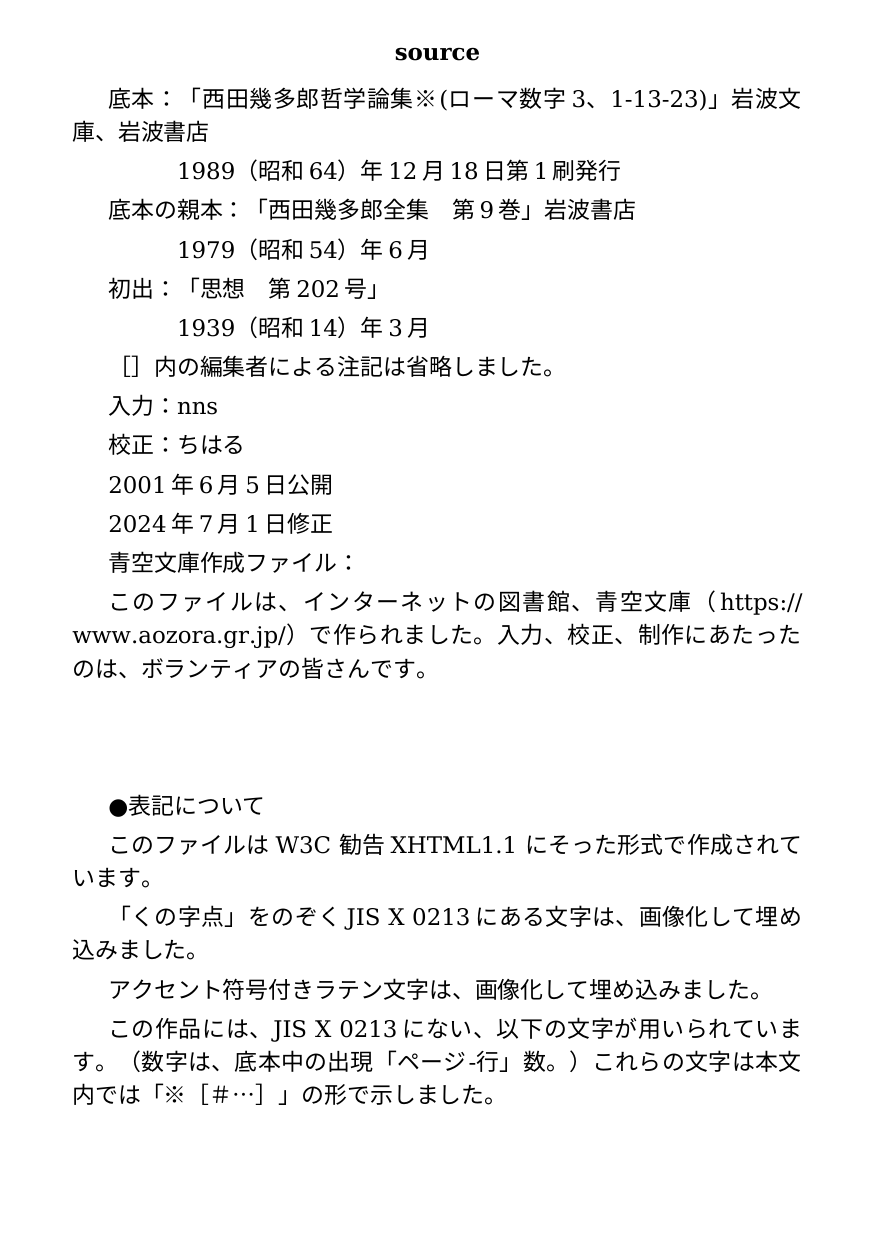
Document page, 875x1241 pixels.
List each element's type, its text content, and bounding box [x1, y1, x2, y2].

text 「くの字点」をのぞくJIS X 0213にある文字は、画像化して埋め込みました。 [72, 899, 802, 966]
text アクセント符号付きラテン文字は、画像化して埋め込みました。 [72, 971, 802, 1005]
text 1989（昭和64）年12月18日第1刷発行 [72, 153, 802, 186]
text このファイルは W3C 勧告 XHTML1.1 にそった形式で作成されています。 [72, 827, 802, 893]
text このファイルは、インターネットの図書館、青空文庫（https://www.aozora.gr.jp/）で作られました。入力、校正、制作にあたったのは、ボランティアの皆さんです。 [72, 584, 802, 684]
text ［］内の編集者による注記は省略しました。 [72, 349, 802, 382]
text 青空文庫作成ファイル： [72, 545, 802, 578]
text 底本：「西田幾多郎哲学論集※(ローマ数字3、1-13-23)」岩波文庫、岩波書店 [72, 81, 802, 147]
text ●表記について [72, 787, 802, 821]
text 入力：nns [72, 388, 802, 421]
text 底本の親本：「西田幾多郎全集 第9巻」岩波書店 [72, 192, 802, 226]
text 2024年7月1日修正 [72, 506, 802, 539]
text 2001年6月5日公開 [72, 467, 802, 500]
subtitle source [36, 36, 838, 69]
text この作品には、JIS X 0213にない、以下の文字が用いられています。（数字は、底本中の出現「ページ-行」数。）これらの文字は本文内では「※［＃…］」の形で示しました。 [72, 1011, 802, 1110]
text 校正：ちはる [72, 427, 802, 461]
text 初出：「思想 第202号」 [72, 271, 802, 304]
text 1939（昭和14）年3月 [72, 310, 802, 343]
text 1979（昭和54）年6月 [72, 232, 802, 265]
